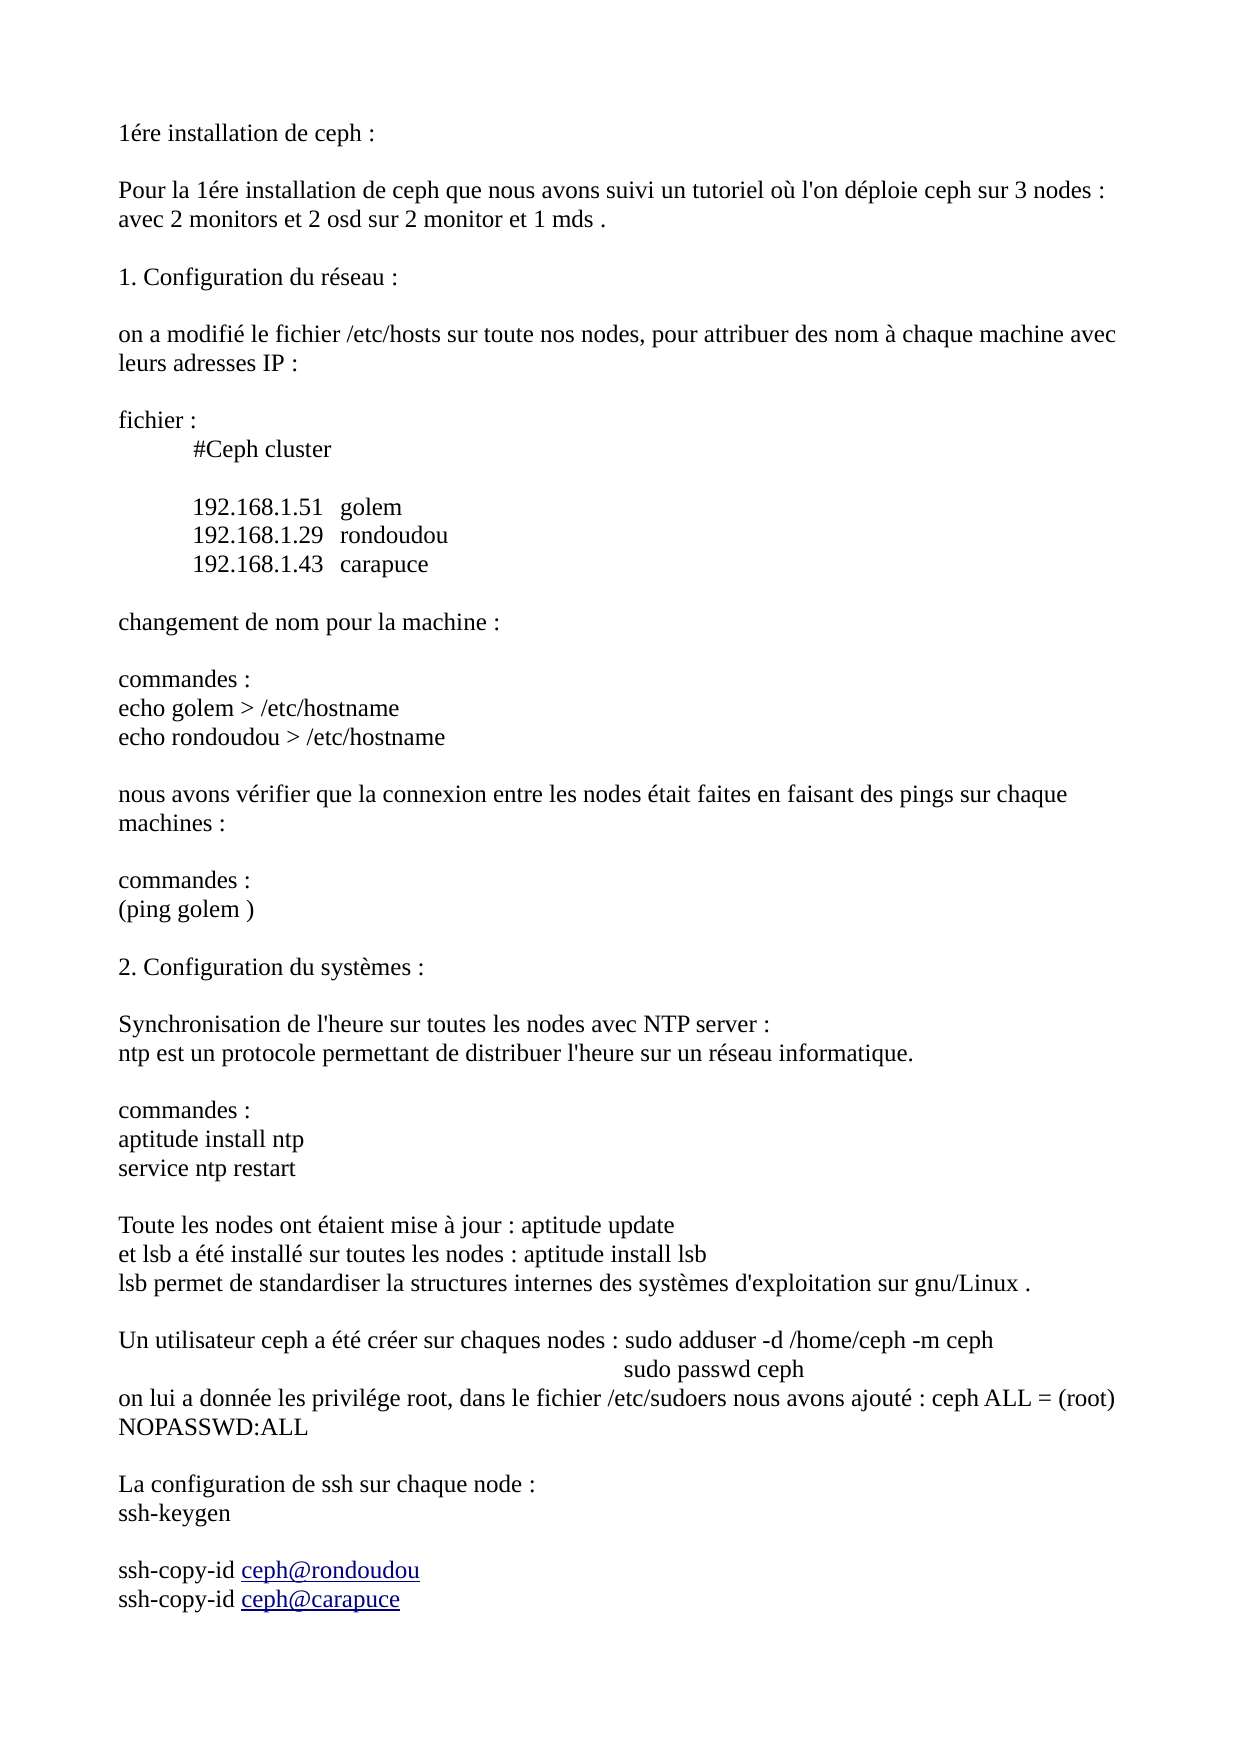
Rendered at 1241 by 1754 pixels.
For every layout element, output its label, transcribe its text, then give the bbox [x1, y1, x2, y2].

text (ping golem ) [118, 894, 1122, 923]
text 1. Configuration du réseau : [118, 262, 1122, 291]
text Un utilisateur ceph a été créer sur chaques nodes : sudo adduser -d /home/ceph -m ceph [118, 1326, 1122, 1354]
text nous avons vérifier que la connexion entre les nodes était faites en faisant des pings sur chaque machines : [118, 779, 1122, 837]
text et lsb a été installé sur toutes les nodes : aptitude install lsb [118, 1239, 1122, 1268]
text Toute les nodes ont étaient mise à jour : aptitude update [118, 1211, 1122, 1239]
text echo golem > /etc/hostname [118, 693, 1122, 722]
text Synchronisation de l'heure sur toutes les nodes avec NTP server : [118, 1009, 1122, 1038]
text Pour la 1ére installation de ceph que nous avons suivi un tutoriel où l'on déploie ceph sur 3 nodes : [118, 176, 1122, 204]
text La configuration de ssh sur chaque node : [118, 1469, 1122, 1498]
text service ntp restart [118, 1153, 1122, 1182]
text lsb permet de standardiser la structures internes des systèmes d'exploitation sur gnu/Linux . [118, 1268, 1122, 1297]
text avec 2 monitors et 2 osd sur 2 monitor et 1 mds . [118, 204, 1122, 233]
text ssh-copy-id ceph@rondoudou [118, 1556, 1122, 1584]
text 192.168.1.29 rondoudou [118, 521, 1122, 549]
text #Ceph cluster [118, 434, 1122, 463]
text changement de nom pour la machine : [118, 607, 1122, 636]
text commandes : [118, 664, 1122, 693]
text sudo passwd ceph [118, 1354, 1122, 1383]
text on lui a donnée les privilége root, dans le fichier /etc/sudoers nous avons ajouté : ceph ALL = (root) NOPASSWD:ALL [118, 1383, 1122, 1441]
text commandes : [118, 1096, 1122, 1124]
text 2. Configuration du systèmes : [118, 952, 1122, 981]
text on a modifié le fichier /etc/hosts sur toute nos nodes, pour attribuer des nom à chaque machine avec leurs adresses IP : [118, 319, 1122, 377]
text ssh-keygen [118, 1498, 1122, 1527]
text 1ére installation de ceph : [118, 118, 1122, 147]
text ssh-copy-id ceph@carapuce [118, 1584, 1122, 1613]
text echo rondoudou > /etc/hostname [118, 722, 1122, 751]
text 192.168.1.51 golem [118, 492, 1122, 521]
text commandes : [118, 866, 1122, 894]
text aptitude install ntp [118, 1124, 1122, 1153]
text 192.168.1.43 carapuce [118, 549, 1122, 578]
text ntp est un protocole permettant de distribuer l'heure sur un réseau informatique. [118, 1038, 1122, 1067]
text fichier : [118, 406, 1122, 434]
